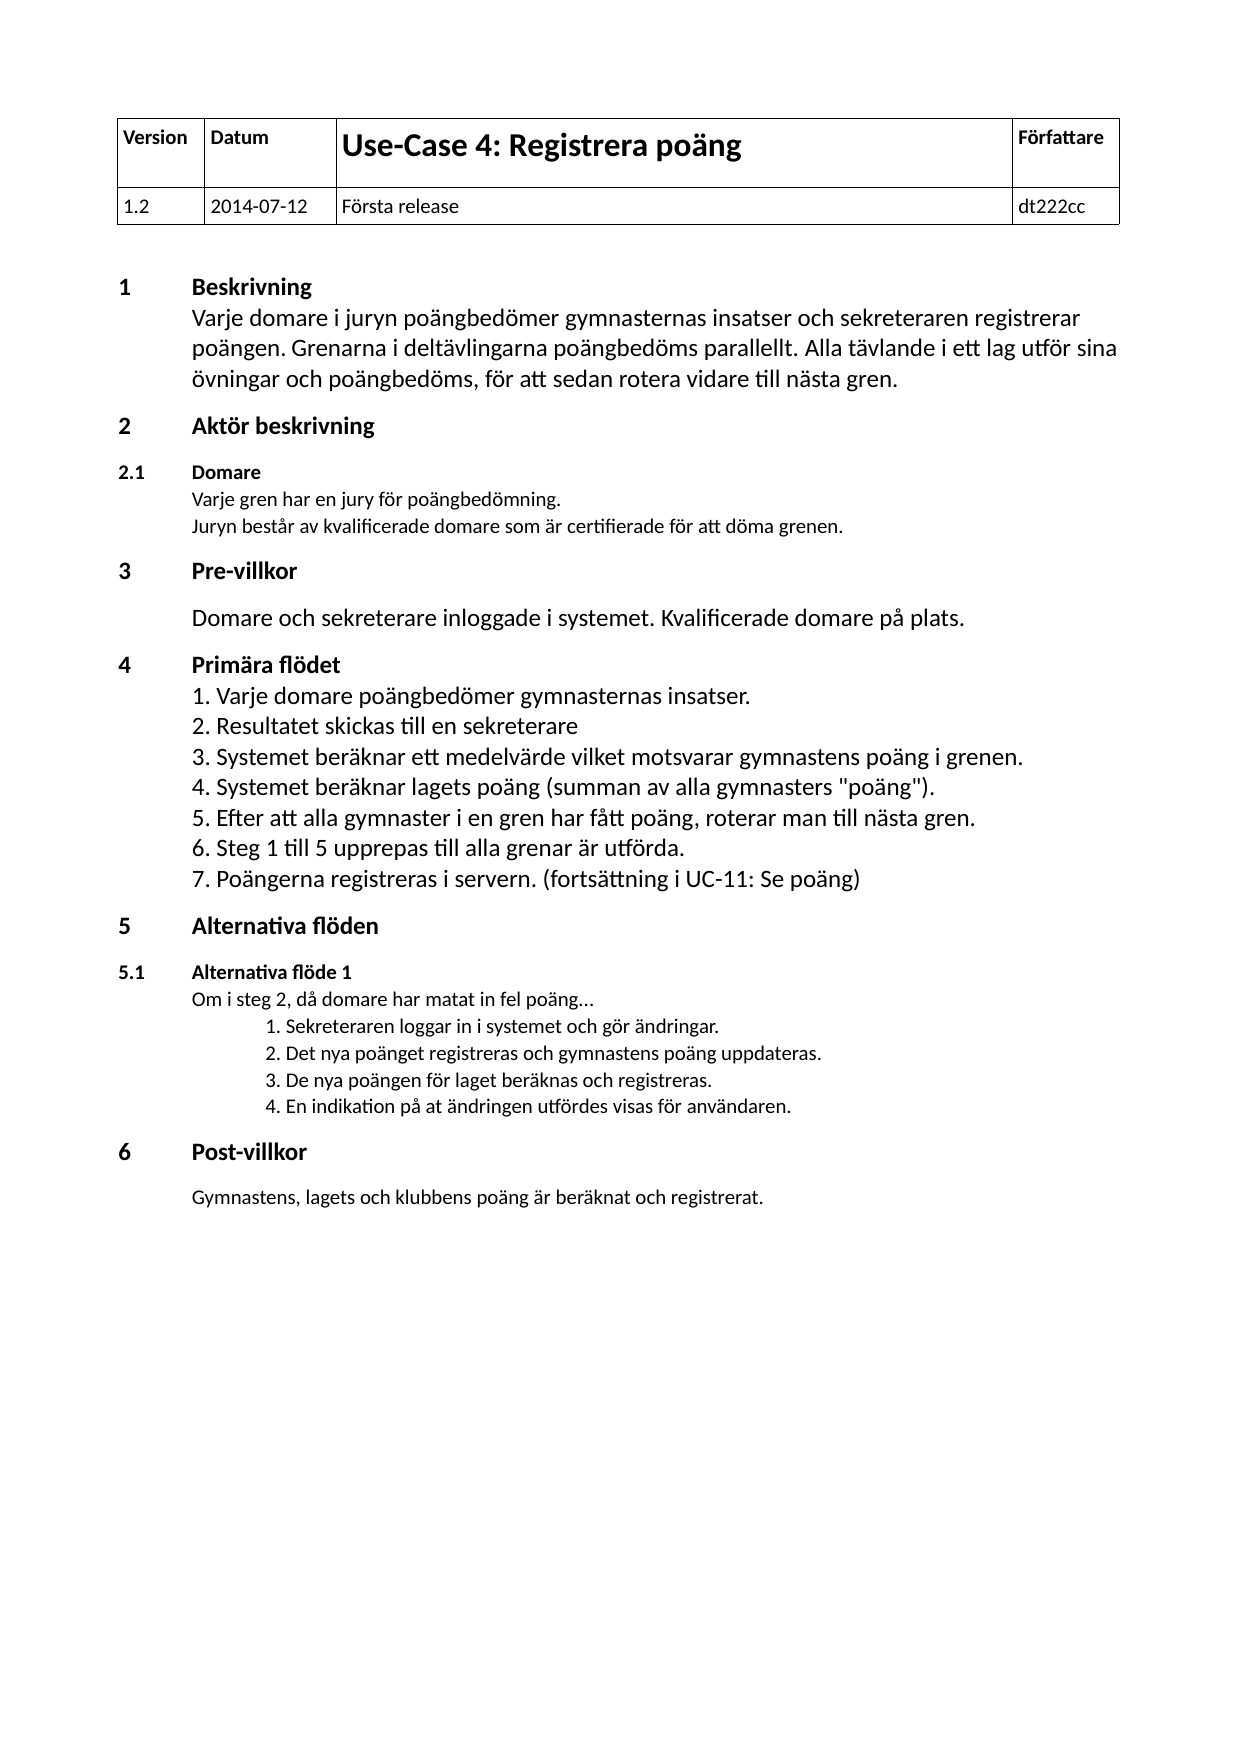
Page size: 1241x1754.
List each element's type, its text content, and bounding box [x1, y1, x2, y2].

text 5 Alternativa flöden [118, 910, 1122, 941]
table_cell 2014-07-12 [205, 188, 336, 224]
table_cell Första release [337, 188, 1012, 224]
text Domare och sekreterare inloggade i systemet. Kvalificerade domare på plats. [118, 602, 1122, 633]
text 6 Post-villkor [118, 1136, 1122, 1166]
text 2.1 Domare Varje gren har en jury för poängbedömning. Juryn består av kvalificerade domare som är certifierade för att döma grenen. [118, 457, 1122, 538]
table_cell 1.2 [118, 188, 204, 224]
text Gymnastens, lagets och klubbens poäng är beräknat och registrerat. [118, 1183, 1122, 1210]
table_cell dt222cc [1013, 188, 1119, 224]
table_header Version [118, 119, 204, 187]
text 5.1 Alternativa flöde 1 Om i steg 2, då domare har matat in fel poäng... 1. Sekreteraren loggar in i systemet och gör ändringar. 2. Det nya poänget registreras och gymnastens poäng uppdateras. 3. De nya poängen för laget beräknas och registreras. 4. En indikation på at ändringen utfördes visas för användaren. [118, 957, 1122, 1119]
table_header Use-Case 4: Registrera poäng [337, 119, 1012, 187]
text 4 Primära flödet 1. Varje domare poängbedömer gymnasternas insatser. 2. Resultatet skickas till en sekreterare 3. Systemet beräknar ett medelvärde vilket motsvarar gymnastens poäng i grenen. 4. Systemet beräknar lagets poäng (summan av alla gymnasters "poäng"). 5. Efter att alla gymnaster i en gren har fått poäng, roterar man till nästa gren. 6. Steg 1 till 5 upprepas till alla grenar är utförda. 7. Poängerna registreras i servern. (fortsättning i UC-11: Se poäng) [118, 649, 1122, 893]
text 2 Aktör beskrivning [118, 410, 1122, 441]
text 1 Beskrivning Varje domare i juryn poängbedömer gymnasternas insatser och sekreteraren registrerar poängen. Grenarna i deltävlingarna poängbedöms parallellt. Alla tävlande i ett lag utför sina övningar och poängbedöms, för att sedan rotera vidare till nästa gren. [118, 271, 1122, 393]
table_header Författare [1013, 119, 1119, 187]
text 3 Pre-villkor [118, 555, 1122, 585]
table_header Datum [205, 119, 336, 187]
